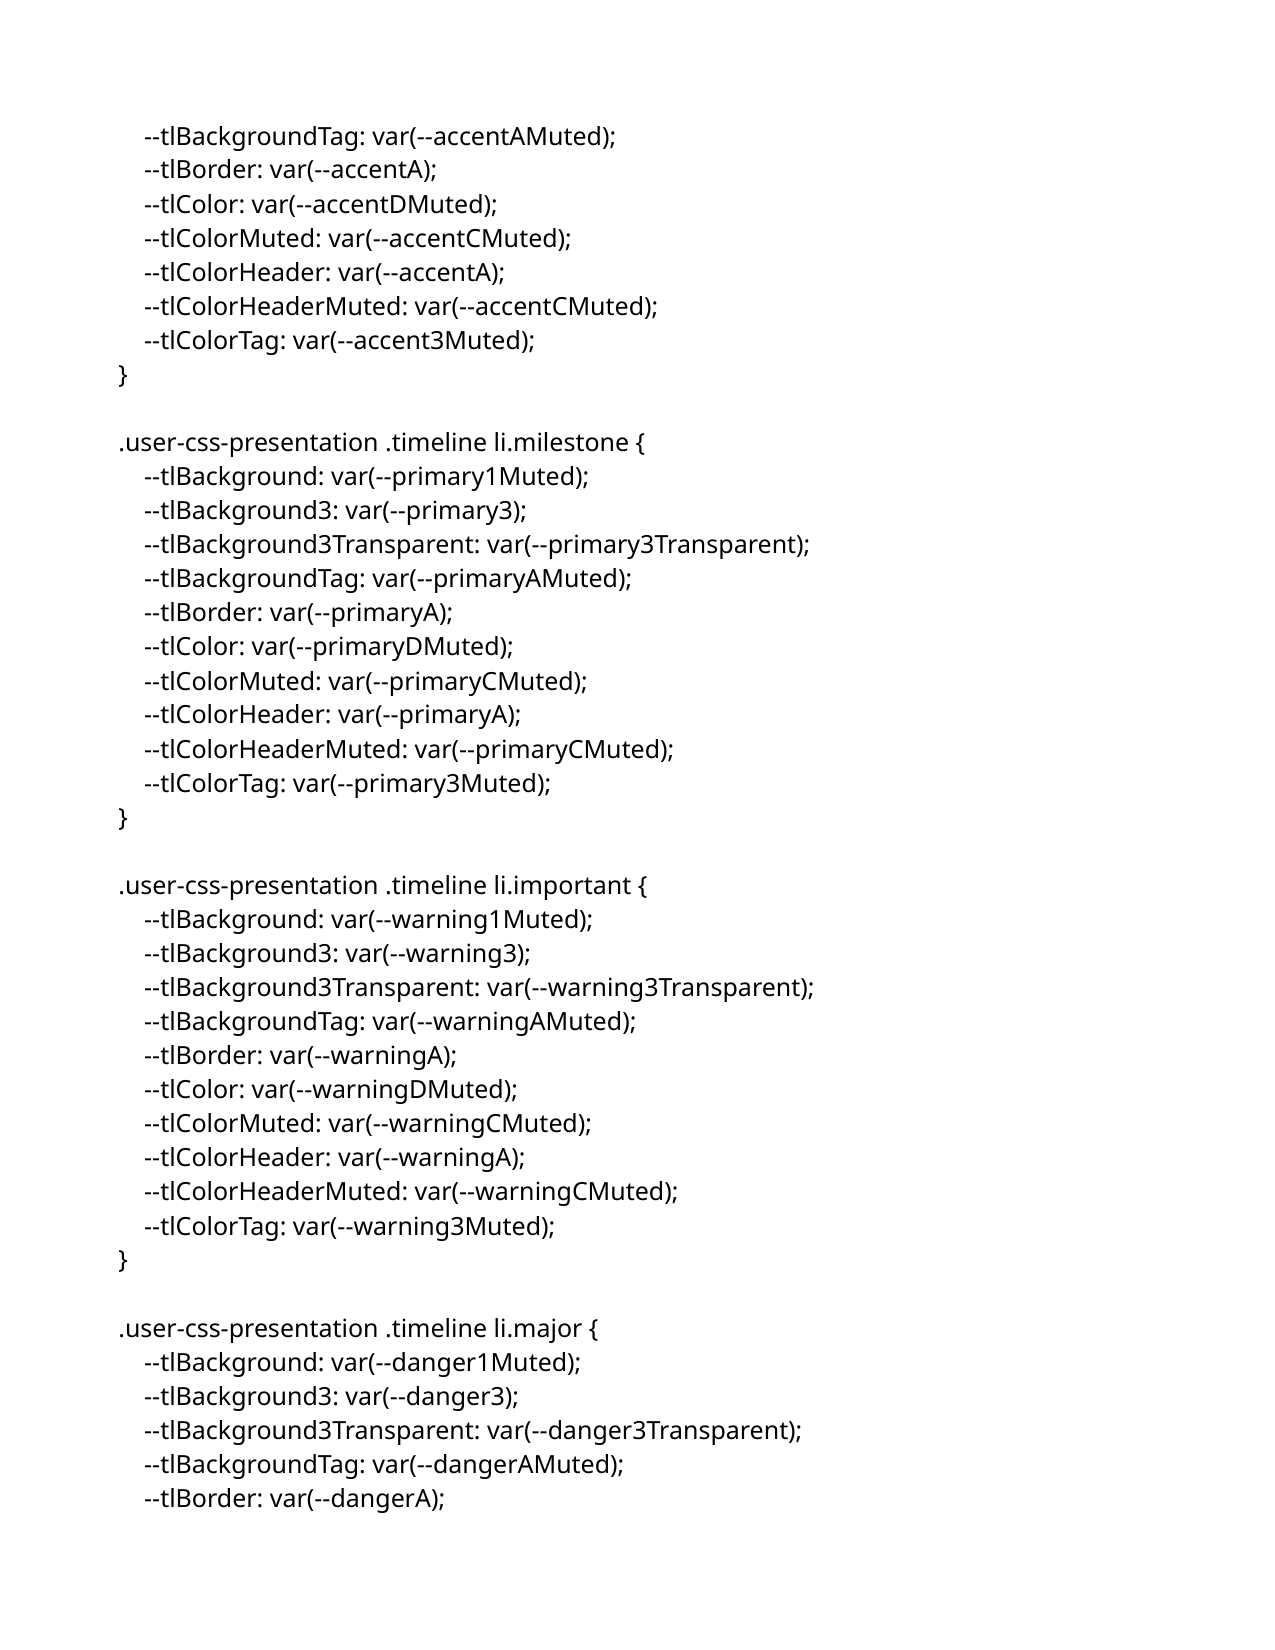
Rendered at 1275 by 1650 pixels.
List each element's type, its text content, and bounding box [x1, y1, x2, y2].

text .user-css-presentation .timeline li.milestone { [118, 425, 1157, 459]
text --tlColorHeader: var(--warningA); [118, 1140, 1157, 1174]
text .user-css-presentation .timeline li.important { [118, 867, 1157, 902]
text --tlBackground3: var(--primary3); [118, 493, 1157, 527]
text --tlColorHeaderMuted: var(--primaryCMuted); [118, 731, 1157, 765]
text --tlBackgroundTag: var(--warningAMuted); [118, 1004, 1157, 1038]
text --tlBorder: var(--accentA); [118, 152, 1157, 186]
text --tlColorMuted: var(--accentCMuted); [118, 220, 1157, 254]
text --tlBackgroundTag: var(--accentAMuted); [118, 118, 1157, 152]
text .user-css-presentation .timeline li.major { [118, 1310, 1157, 1344]
text --tlBackgroundTag: var(--dangerAMuted); [118, 1447, 1157, 1481]
text --tlBackground: var(--danger1Muted); [118, 1344, 1157, 1378]
text --tlColorTag: var(--warning3Muted); [118, 1208, 1157, 1242]
text --tlColor: var(--primaryDMuted); [118, 629, 1157, 663]
text --tlColorHeaderMuted: var(--accentCMuted); [118, 288, 1157, 322]
text --tlBackground3Transparent: var(--primary3Transparent); [118, 527, 1157, 561]
text --tlBackground3: var(--warning3); [118, 936, 1157, 970]
text --tlBackground3Transparent: var(--danger3Transparent); [118, 1412, 1157, 1447]
text --tlColorTag: var(--primary3Muted); [118, 765, 1157, 799]
text --tlColorHeaderMuted: var(--warningCMuted); [118, 1174, 1157, 1208]
text --tlColorMuted: var(--warningCMuted); [118, 1106, 1157, 1140]
text --tlBackground3Transparent: var(--warning3Transparent); [118, 970, 1157, 1004]
text --tlBorder: var(--warningA); [118, 1038, 1157, 1072]
text } [118, 799, 1157, 833]
text --tlColorTag: var(--accent3Muted); [118, 322, 1157, 357]
text } [118, 1242, 1157, 1276]
text --tlColorHeader: var(--accentA); [118, 254, 1157, 288]
text --tlColorMuted: var(--primaryCMuted); [118, 663, 1157, 697]
text --tlBackground3: var(--danger3); [118, 1378, 1157, 1412]
text --tlBorder: var(--dangerA); [118, 1481, 1157, 1515]
text --tlBackgroundTag: var(--primaryAMuted); [118, 561, 1157, 595]
text --tlBackground: var(--primary1Muted); [118, 459, 1157, 493]
text --tlColor: var(--warningDMuted); [118, 1072, 1157, 1106]
text --tlColor: var(--accentDMuted); [118, 186, 1157, 220]
text --tlBackground: var(--warning1Muted); [118, 902, 1157, 936]
text } [118, 357, 1157, 391]
text --tlBorder: var(--primaryA); [118, 595, 1157, 629]
text --tlColorHeader: var(--primaryA); [118, 697, 1157, 731]
